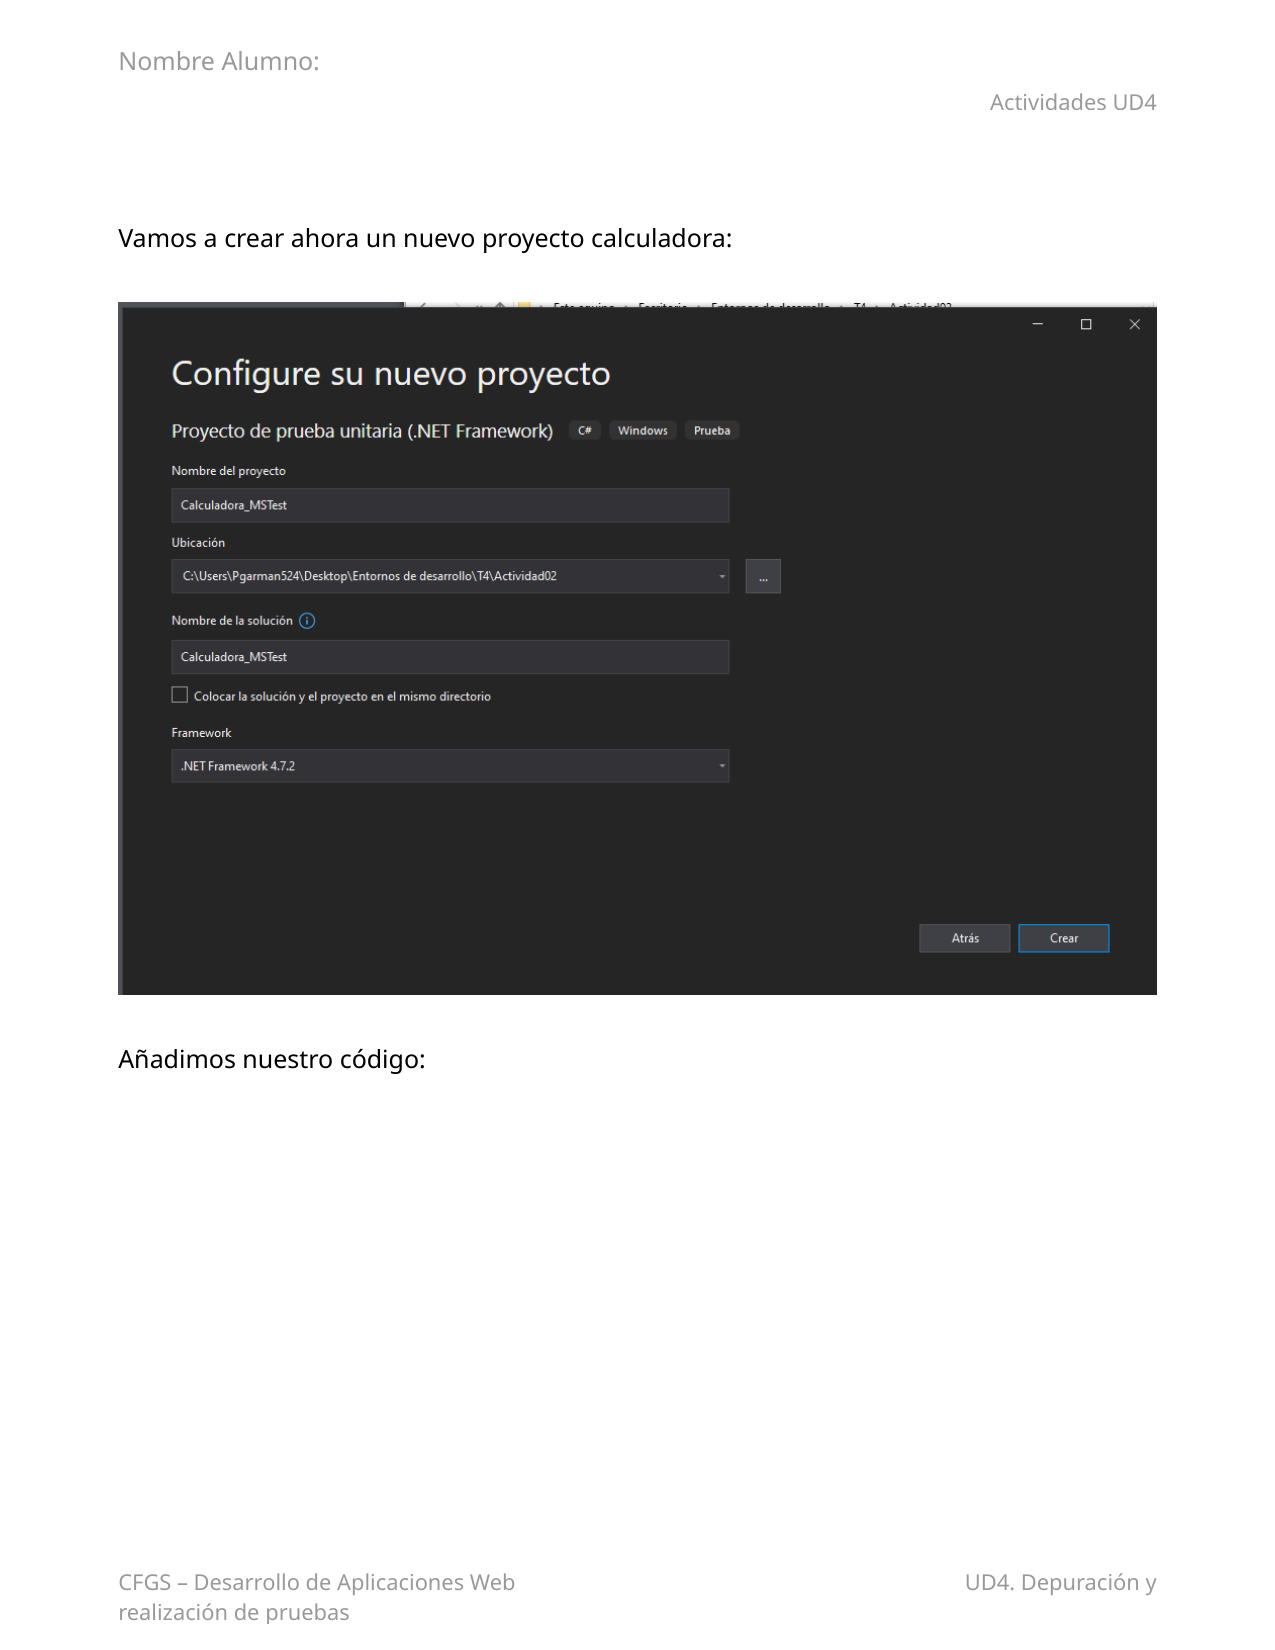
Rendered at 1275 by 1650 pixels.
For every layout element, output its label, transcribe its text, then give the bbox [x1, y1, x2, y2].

text Vamos a crear ahora un nuevo proyecto calculadora: [118, 221, 1157, 296]
text Añadimos nuestro código: [118, 1042, 1157, 1076]
picture [118, 302, 1157, 995]
